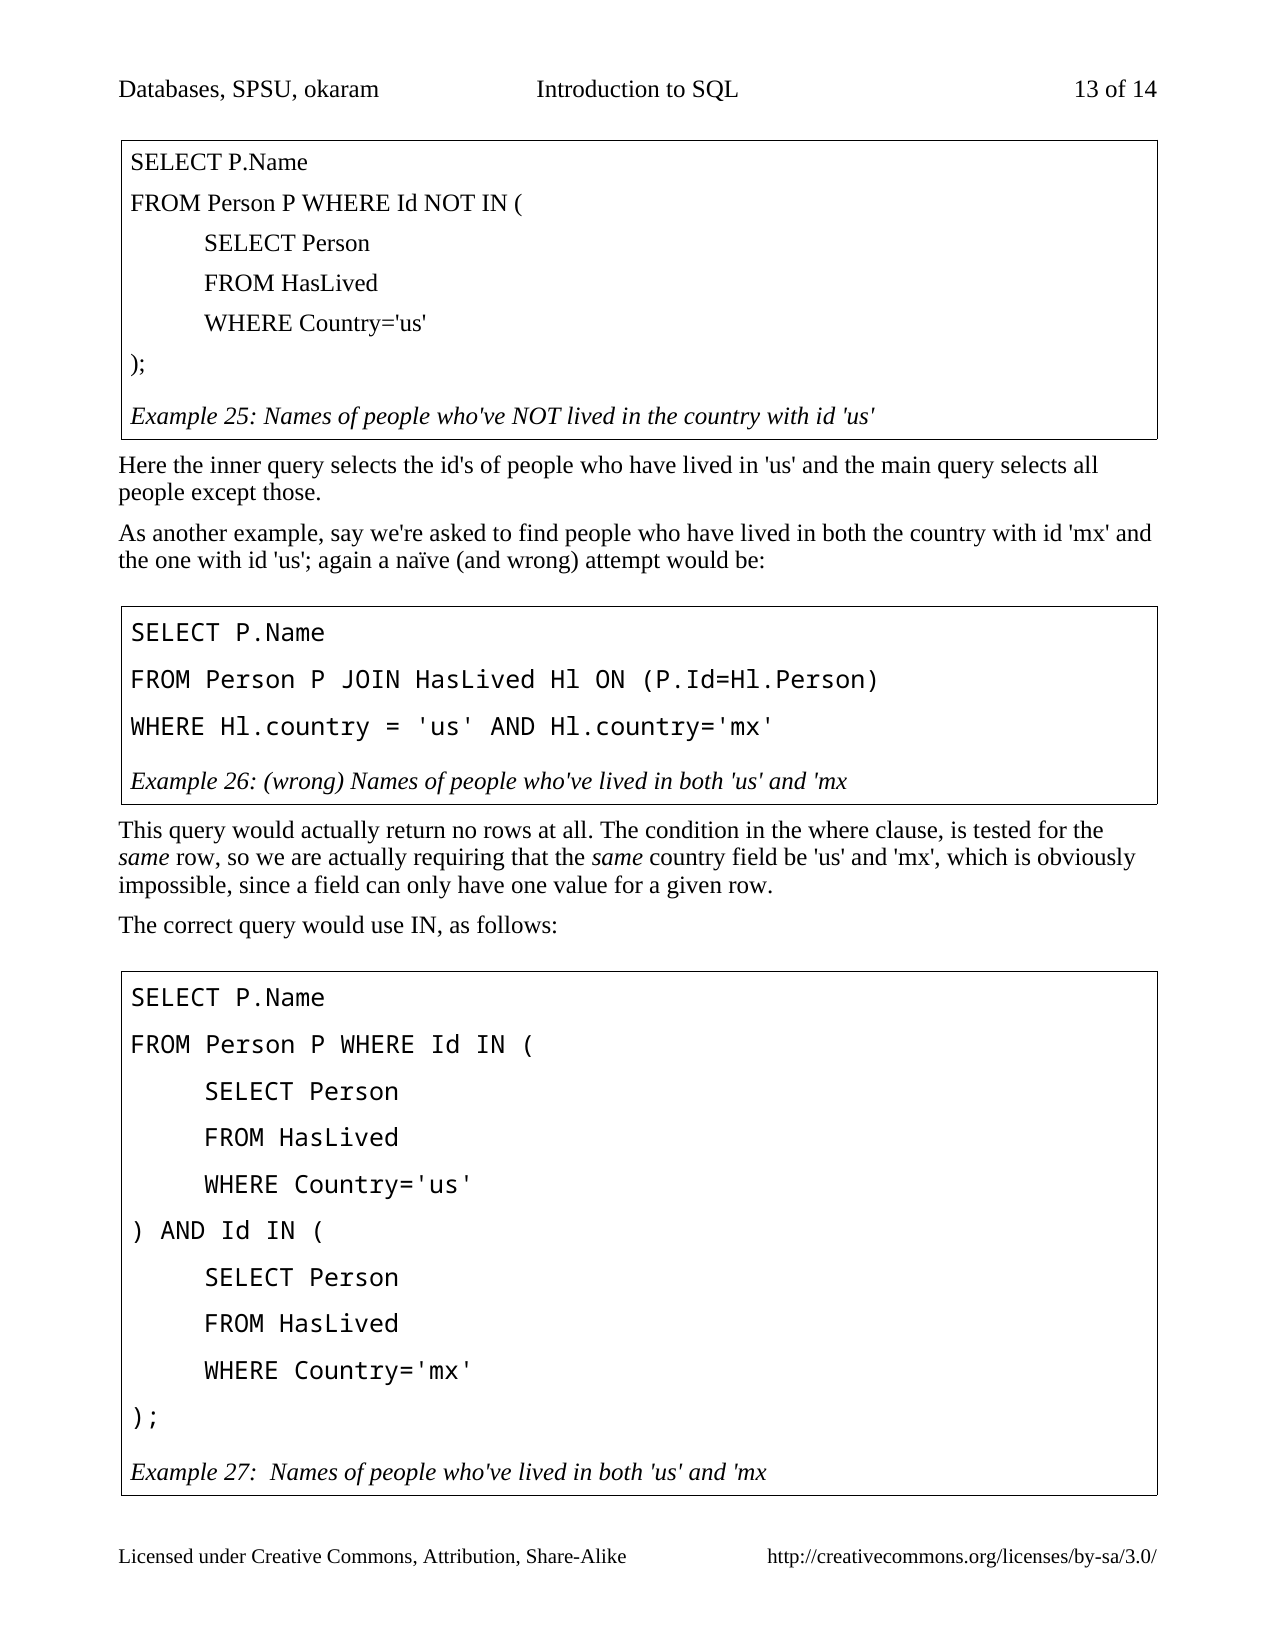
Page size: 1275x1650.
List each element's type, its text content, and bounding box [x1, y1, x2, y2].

text ) AND Id IN ( [130, 1213, 1148, 1247]
text Example 27: Names of people who've lived in both 'us' and 'mx [130, 1458, 1148, 1486]
text FROM Person P WHERE Id IN ( [130, 1027, 1148, 1061]
text WHERE Hl.country = 'us' AND Hl.country='mx' [130, 708, 1148, 742]
text FROM Person P JOIN HasLived Hl ON (P.Id=Hl.Person) [130, 662, 1148, 696]
text SELECT Person [130, 229, 1148, 257]
text FROM Person P WHERE Id NOT IN ( [130, 189, 1148, 216]
text Example 26: (wrong) Names of people who've lived in both 'us' and 'mx [130, 767, 1148, 795]
text As another example, say we're asked to find people who have lived in both the country with id 'mx' and the one with id 'us'; again a naïve (and wrong) attempt would be: [118, 519, 1157, 574]
text SELECT P.Name [130, 615, 1148, 649]
text WHERE Country='us' [130, 309, 1148, 337]
text This query would actually return no rows at all. The condition in the where clause, is tested for the same row, so we are actually requiring that the same country field be 'us' and 'mx', which is obviously impossible, since a field can only have one value for a given row. [118, 587, 1157, 899]
text ); [130, 349, 1148, 377]
text ); [130, 1399, 1148, 1433]
text FROM HasLived [130, 1306, 1148, 1340]
text SELECT Person [130, 1073, 1148, 1107]
text FROM HasLived [130, 269, 1148, 297]
text SELECT P.Name [130, 148, 1148, 176]
text Here the inner query selects the id's of people who have lived in 'us' and the main query selects all people except those. [118, 120, 1157, 506]
text Example 25: Names of people who've NOT lived in the country with id 'us' [130, 402, 1148, 430]
text WHERE Country='mx' [130, 1352, 1148, 1387]
text WHERE Country='us' [130, 1166, 1148, 1200]
text The correct query would use IN, as follows: [118, 911, 1157, 939]
text SELECT P.Name [130, 980, 1148, 1014]
text SELECT Person [130, 1259, 1148, 1293]
text FROM HasLived [130, 1120, 1148, 1154]
